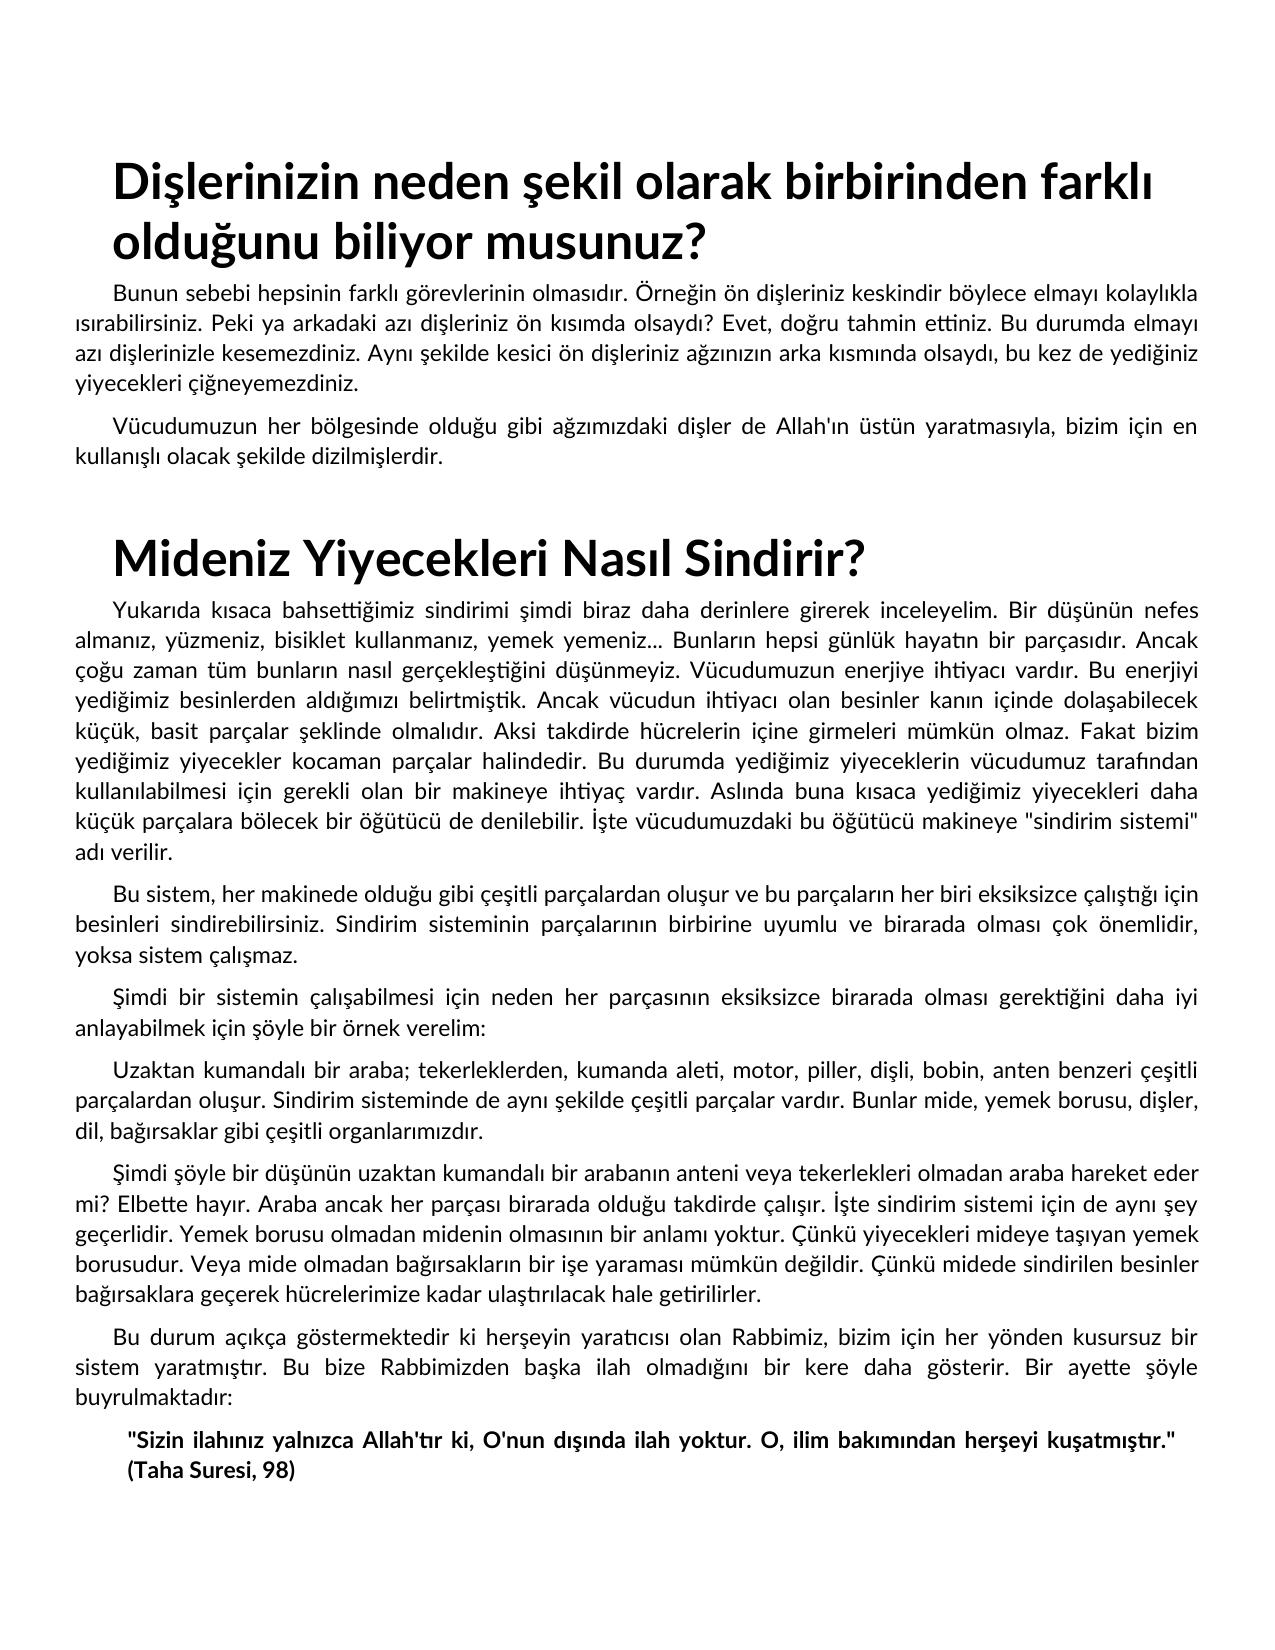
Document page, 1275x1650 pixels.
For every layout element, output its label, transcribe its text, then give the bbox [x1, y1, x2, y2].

text Uzaktan kumandalı bir araba; tekerleklerden, kumanda aleti, motor, piller, dişli, bobin, anten benzeri çeşitli parçalardan oluşur. Sindirim sisteminde de aynı şekilde çeşitli parçalar vardır. Bunlar mide, yemek borusu, dişler, dil, bağırsaklar gibi çeşitli organlarımızdır. [75, 1056, 1200, 1144]
subtitle Dişlerinizin neden şekil olarak birbirinden farklı olduğunu biliyor musunuz? [112, 150, 1200, 270]
subtitle Mideniz Yiyecekleri Nasıl Sindirir? [112, 527, 1200, 587]
text Bunun sebebi hepsinin farklı görevlerinin olmasıdır. Örneğin ön dişleriniz keskindir böylece elmayı kolaylıkla ısırabilirsiniz. Peki ya arkadaki azı dişleriniz ön kısımda olsaydı? Evet, doğru tahmin ettiniz. Bu durumda elmayı azı dişlerinizle kesemezdiniz. Aynı şekilde kesici ön dişleriniz ağzınızın arka kısmında olsaydı, bu kez de yediğiniz yiyecekleri çiğneyemezdiniz. [75, 278, 1200, 396]
text Yukarıda kısaca bahsettiğimiz sindirimi şimdi biraz daha derinlere girerek inceleyelim. Bir düşünün nefes almanız, yüzmeniz, bisiklet kullanmanız, yemek yemeniz... Bunların hepsi günlük hayatın bir parçasıdır. Ancak çoğu zaman tüm bunların nasıl gerçekleştiğini düşünmeyiz. Vücudumuzun enerjiye ihtiyacı vardır. Bu enerjiyi yediğimiz besinlerden aldığımızı belirtmiştik. Ancak vücudun ihtiyacı olan besinler kanın içinde dolaşabilecek küçük, basit parçalar şeklinde olmalıdır. Aksi takdirde hücrelerin içine girmeleri mümkün olmaz. Fakat bizim yediğimiz yiyecekler kocaman parçalar halindedir. Bu durumda yediğimiz yiyeceklerin vücudumuz tarafından kullanılabilmesi için gerekli olan bir makineye ihtiyaç vardır. Aslında buna kısaca yediğimiz yiyecekleri daha küçük parçalara bölecek bir öğütücü de denilebilir. İşte vücudumuzdaki bu öğütücü makineye "sindirim sistemi" adı verilir. [75, 596, 1200, 865]
text Bu durum açıkça göstermektedir ki herşeyin yaratıcısı olan Rabbimiz, bizim için her yönden kusursuz bir sistem yaratmıştır. Bu bize Rabbimizden başka ilah olmadığını bir kere daha gösterir. Bir ayette şöyle buyrulmaktadır: [75, 1323, 1200, 1411]
text Vücudumuzun her bölgesinde olduğu gibi ağzımızdaki dişler de Allah'ın üstün yaratmasıyla, bizim için en kullanışlı olacak şekilde dizilmişlerdir. [75, 412, 1200, 469]
text Şimdi şöyle bir düşünün uzaktan kumandalı bir arabanın anteni veya tekerlekleri olmadan araba hareket eder mi? Elbette hayır. Araba ancak her parçası birarada olduğu takdirde çalışır. İşte sindirim sistemi için de aynı şey geçerlidir. Yemek borusu olmadan midenin olmasının bir anlamı yoktur. Çünkü yiyecekleri mideye taşıyan yemek borusudur. Veya mide olmadan bağırsakların bir işe yaraması mümkün değildir. Çünkü midede sindirilen besinler bağırsaklara geçerek hücrelerimize kadar ulaştırılacak hale getirilirler. [75, 1159, 1200, 1307]
text "Sizin ilahınız yalnızca Allah'tır ki, O'nun dışında ilah yoktur. O, ilim bakımından herşeyi kuşatmıştır." (Taha Suresi, 98) [127, 1426, 1177, 1483]
text Şimdi bir sistemin çalışabilmesi için neden her parçasının eksiksizce birarada olması gerektiğini daha iyi anlayabilmek için şöyle bir örnek verelim: [75, 983, 1200, 1041]
text Bu sistem, her makinede olduğu gibi çeşitli parçalardan oluşur ve bu parçaların her biri eksiksizce çalıştığı için besinleri sindirebilirsiniz. Sindirim sisteminin parçalarının birbirine uyumlu ve birarada olması çok önemlidir, yoksa sistem çalışmaz. [75, 880, 1200, 968]
